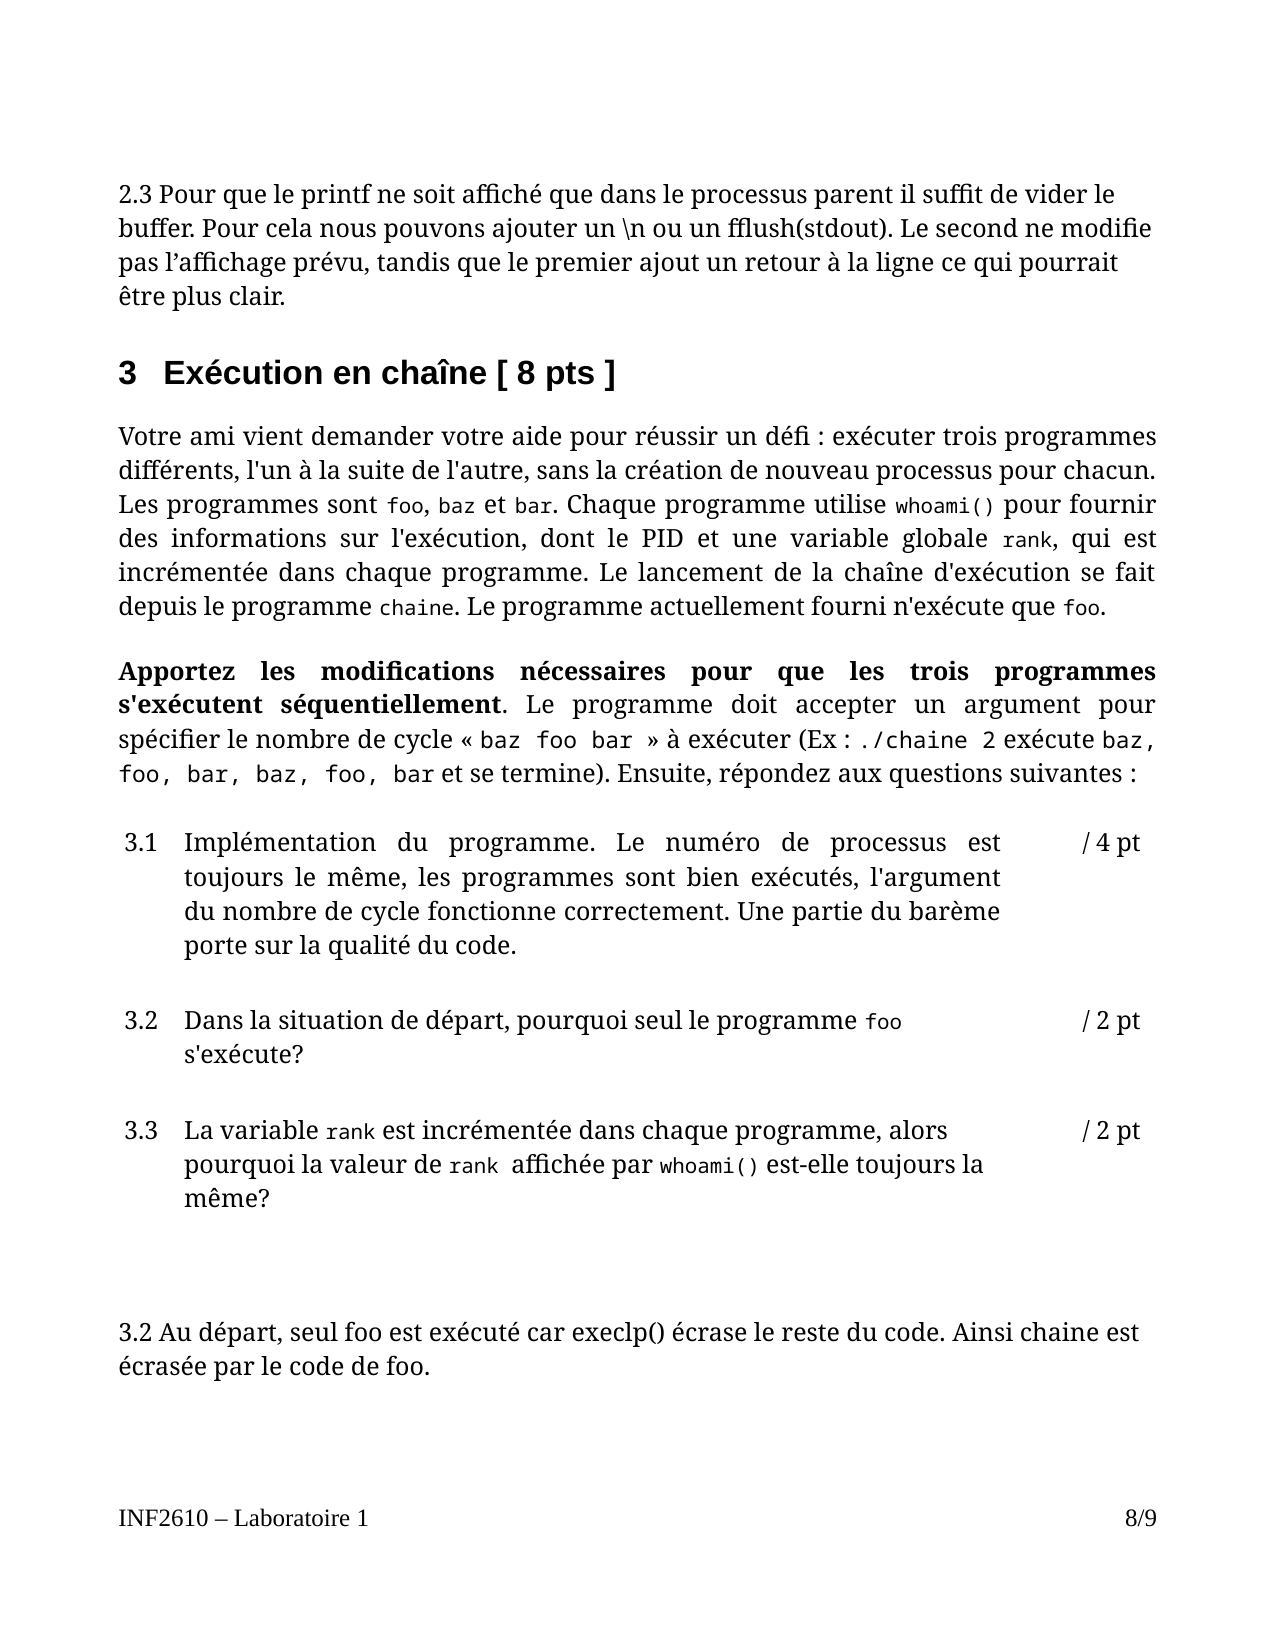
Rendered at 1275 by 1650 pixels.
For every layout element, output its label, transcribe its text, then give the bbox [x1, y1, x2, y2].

table_header [1008, 804, 1077, 982]
table_cell / 2 pt [1077, 1092, 1157, 1235]
text 3.2 Au départ, seul foo est exécuté car execlp() écrase le reste du code. Ainsi chaine est écrasée par le code de foo. [118, 1314, 1157, 1382]
text 2.3 Pour que le printf ne soit affiché que dans le processus parent il suffit de vider le buffer. Pour cela nous pouvons ajouter un \n ou un fflush(stdout). Le second ne modifie pas l’affichage prévu, tandis que le premier ajout un retour à la ligne ce qui pourrait être plus clair. [118, 176, 1157, 313]
table_cell La variable rank est incrémentée dans chaque programme, alors pourquoi la valeur de rank affichée par whoami() est-elle toujours la même? [118, 1092, 1007, 1235]
table_header Implémentation du programme. Le numéro de processus est toujours le même, les programmes sont bien exécutés, l'argument du nombre de cycle fonctionne correctement. Une partie du barème porte sur la qualité du code. [118, 804, 1007, 982]
text Apportez les modifications nécessaires pour que les trois programmes s'exécutent séquentiellement. Le programme doit accepter un argument pour spécifier le nombre de cycle « baz foo bar » à exécuter (Ex : ./chaine 2 exécute baz, foo, bar, baz, foo, bar et se termine). Ensuite, répondez aux questions suivantes : [118, 653, 1157, 789]
table_cell / 2 pt [1077, 982, 1157, 1092]
table_cell [1008, 982, 1077, 1092]
subtitle Exécution en chaîne [ 8 pts ] [118, 353, 1157, 391]
table_cell Dans la situation de départ, pourquoi seul le programme foo s'exécute? [118, 982, 1007, 1092]
table_header / 4 pt [1077, 804, 1157, 982]
text Votre ami vient demander votre aide pour réussir un défi : exécuter trois programmes différents, l'un à la suite de l'autre, sans la création de nouveau processus pour chacun. Les programmes sont foo, baz et bar. Chaque programme utilise whoami() pour fournir des informations sur l'exécution, dont le PID et une variable globale rank, qui est incrémentée dans chaque programme. Le lancement de la chaîne d'exécution se fait depuis le programme chaine. Le programme actuellement fourni n'exécute que foo. [118, 419, 1157, 623]
table_cell [1008, 1092, 1077, 1235]
